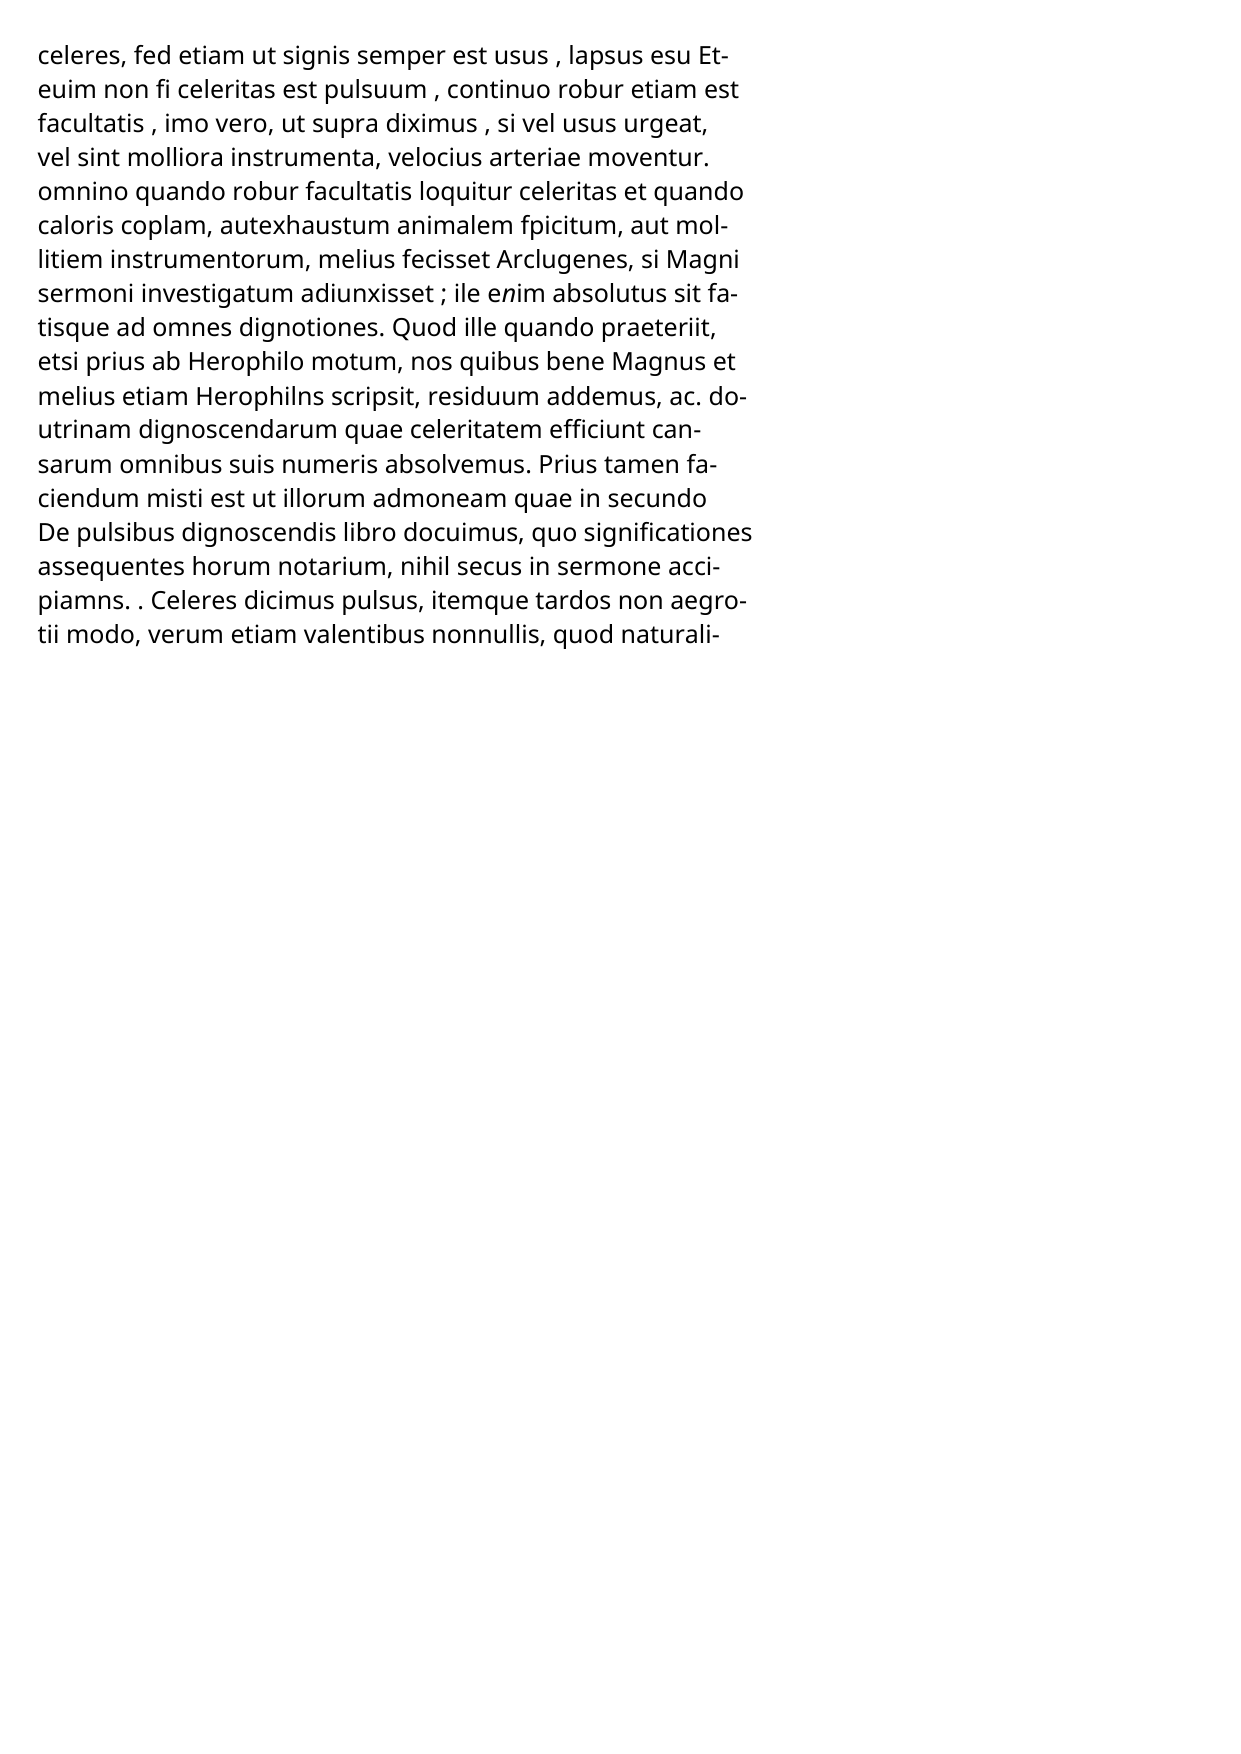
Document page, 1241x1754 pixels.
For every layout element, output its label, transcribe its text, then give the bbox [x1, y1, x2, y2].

text celeres, fed etiam ut signis semper est usus , lapsus esu Et- euim non fi celeritas est pulsuum , continuo robur etiam est facultatis , imo vero, ut supra diximus , si vel usus urgeat, vel sint molliora instrumenta, velocius arteriae moventur. omnino quando robur facultatis loquitur celeritas et quando caloris coplam, autexhaustum animalem fpicitum, aut mol- litiem instrumentorum, melius fecisset Arclugenes, si Magni sermoni investigatum adiunxisset ; ile enim absolutus sit fa- tisque ad omnes dignotiones. Quod ille quando praeteriit, etsi prius ab Herophilo motum, nos quibus bene Magnus et melius etiam Herophilns scripsit, residuum addemus, ac. do- utrinam dignoscendarum quae celeritatem efficiunt can- sarum omnibus suis numeris absolvemus. Prius tamen fa- ciendum misti est ut illorum admoneam quae in secundo De pulsibus dignoscendis libro docuimus, quo significationes assequentes horum notarium, nihil secus in sermone acci- piamns. . Celeres dicimus pulsus, itemque tardos non aegro- tii modo, verum etiam valentibus nonnullis, quod naturali- [37, 37, 1203, 651]
